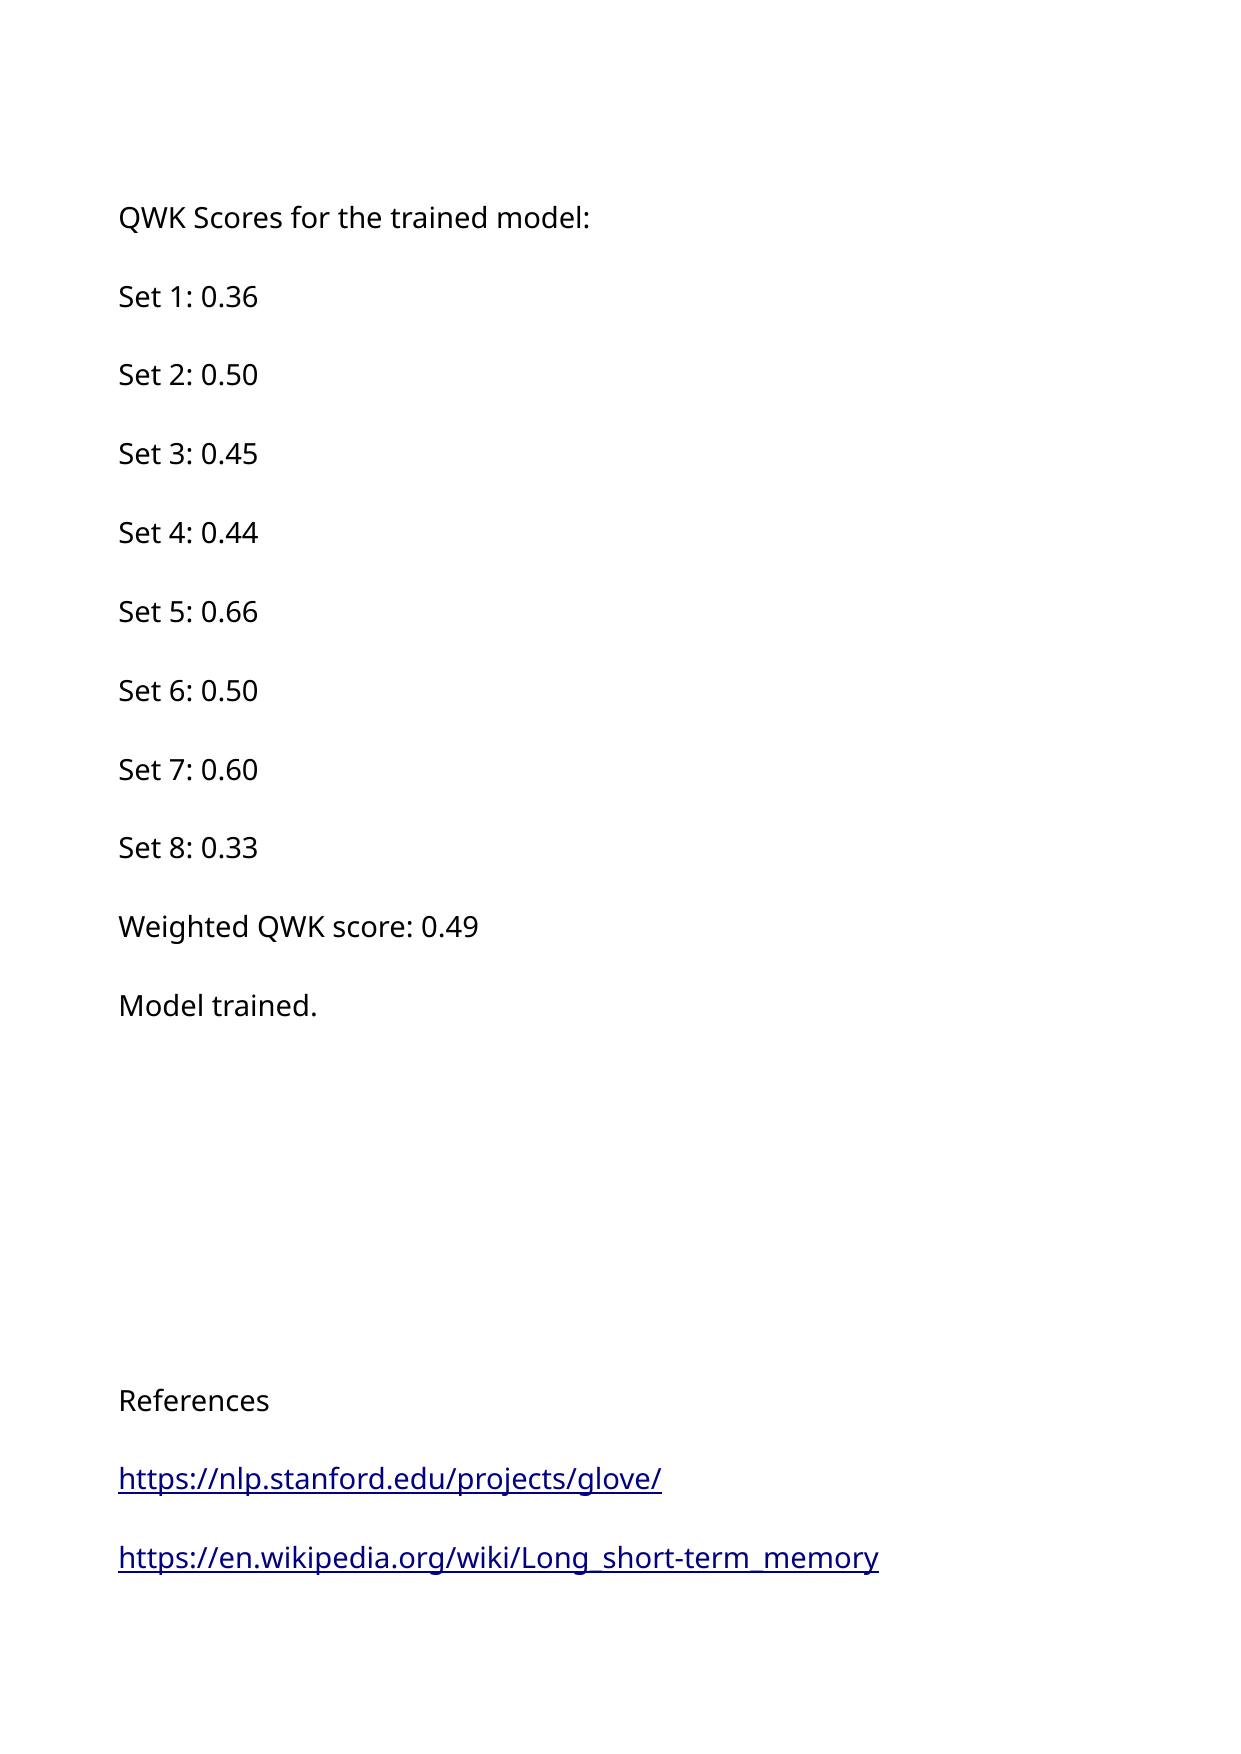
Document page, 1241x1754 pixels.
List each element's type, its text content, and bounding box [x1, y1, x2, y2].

text Set 1: 0.36 [118, 276, 1122, 316]
text Set 8: 0.33 [118, 828, 1122, 867]
text Weighted QWK score: 0.49 [118, 907, 1122, 946]
text https://nlp.stanford.edu/projects/glove/ [118, 1459, 1122, 1498]
text Set 2: 0.50 [118, 355, 1122, 394]
text Set 6: 0.50 [118, 670, 1122, 710]
text References [118, 1380, 1122, 1419]
text Set 3: 0.45 [118, 433, 1122, 473]
text QWK Scores for the trained model: [118, 197, 1122, 237]
text https://en.wikipedia.org/wiki/Long_short-term_memory [118, 1537, 1122, 1577]
text Set 5: 0.66 [118, 591, 1122, 631]
text Set 4: 0.44 [118, 512, 1122, 552]
text Set 7: 0.60 [118, 749, 1122, 789]
text Model trained. [118, 986, 1122, 1025]
